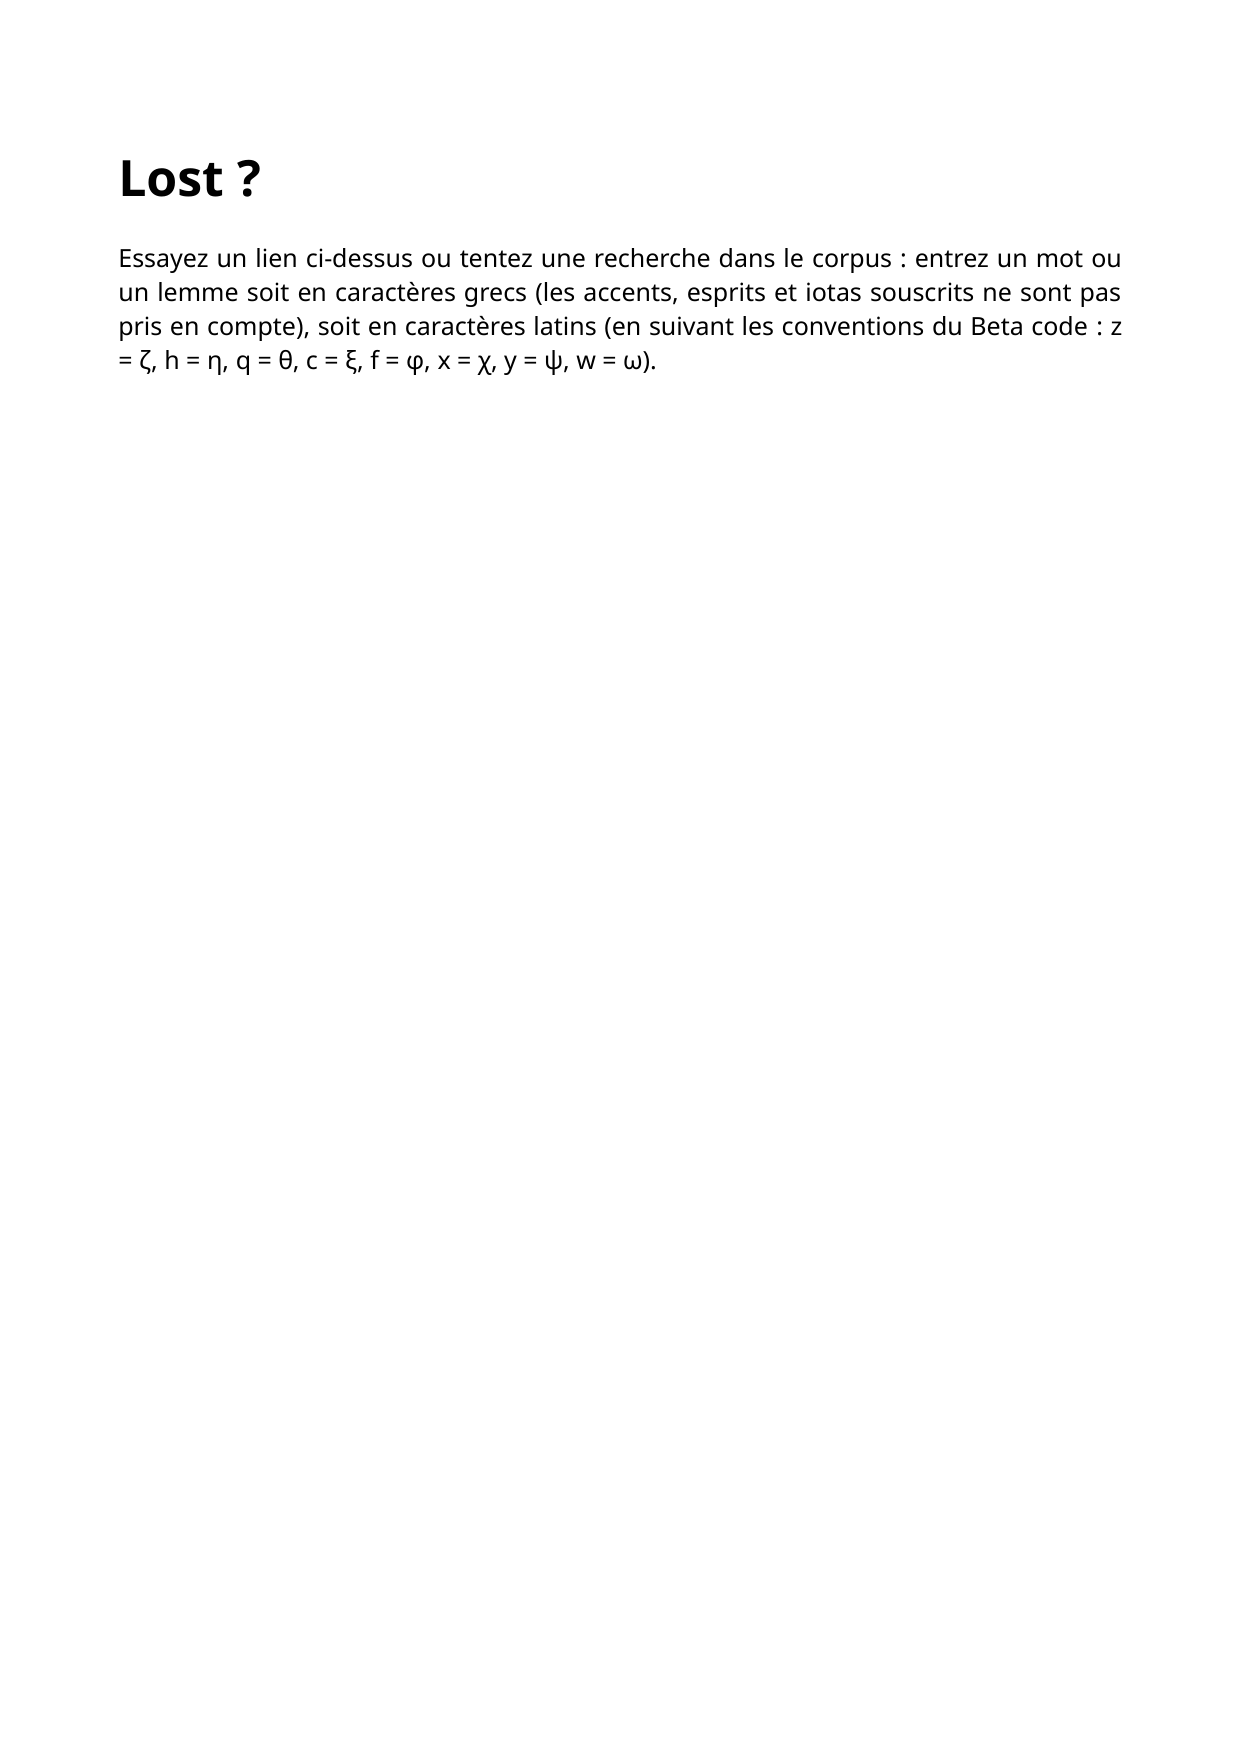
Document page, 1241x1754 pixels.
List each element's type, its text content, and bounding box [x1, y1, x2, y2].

text Essayez un lien ci-dessus ou tentez une recherche dans le corpus : entrez un mot ou un lemme soit en caractères grecs (les accents, esprits et iotas souscrits ne sont pas pris en compte), soit en caractères latins (en suivant les conventions du Beta code : z = ζ, h = η, q = θ, c = ξ, f = φ, x = χ, y = ψ, w = ω). [118, 241, 1122, 377]
subtitle Lost ? [118, 143, 1122, 211]
